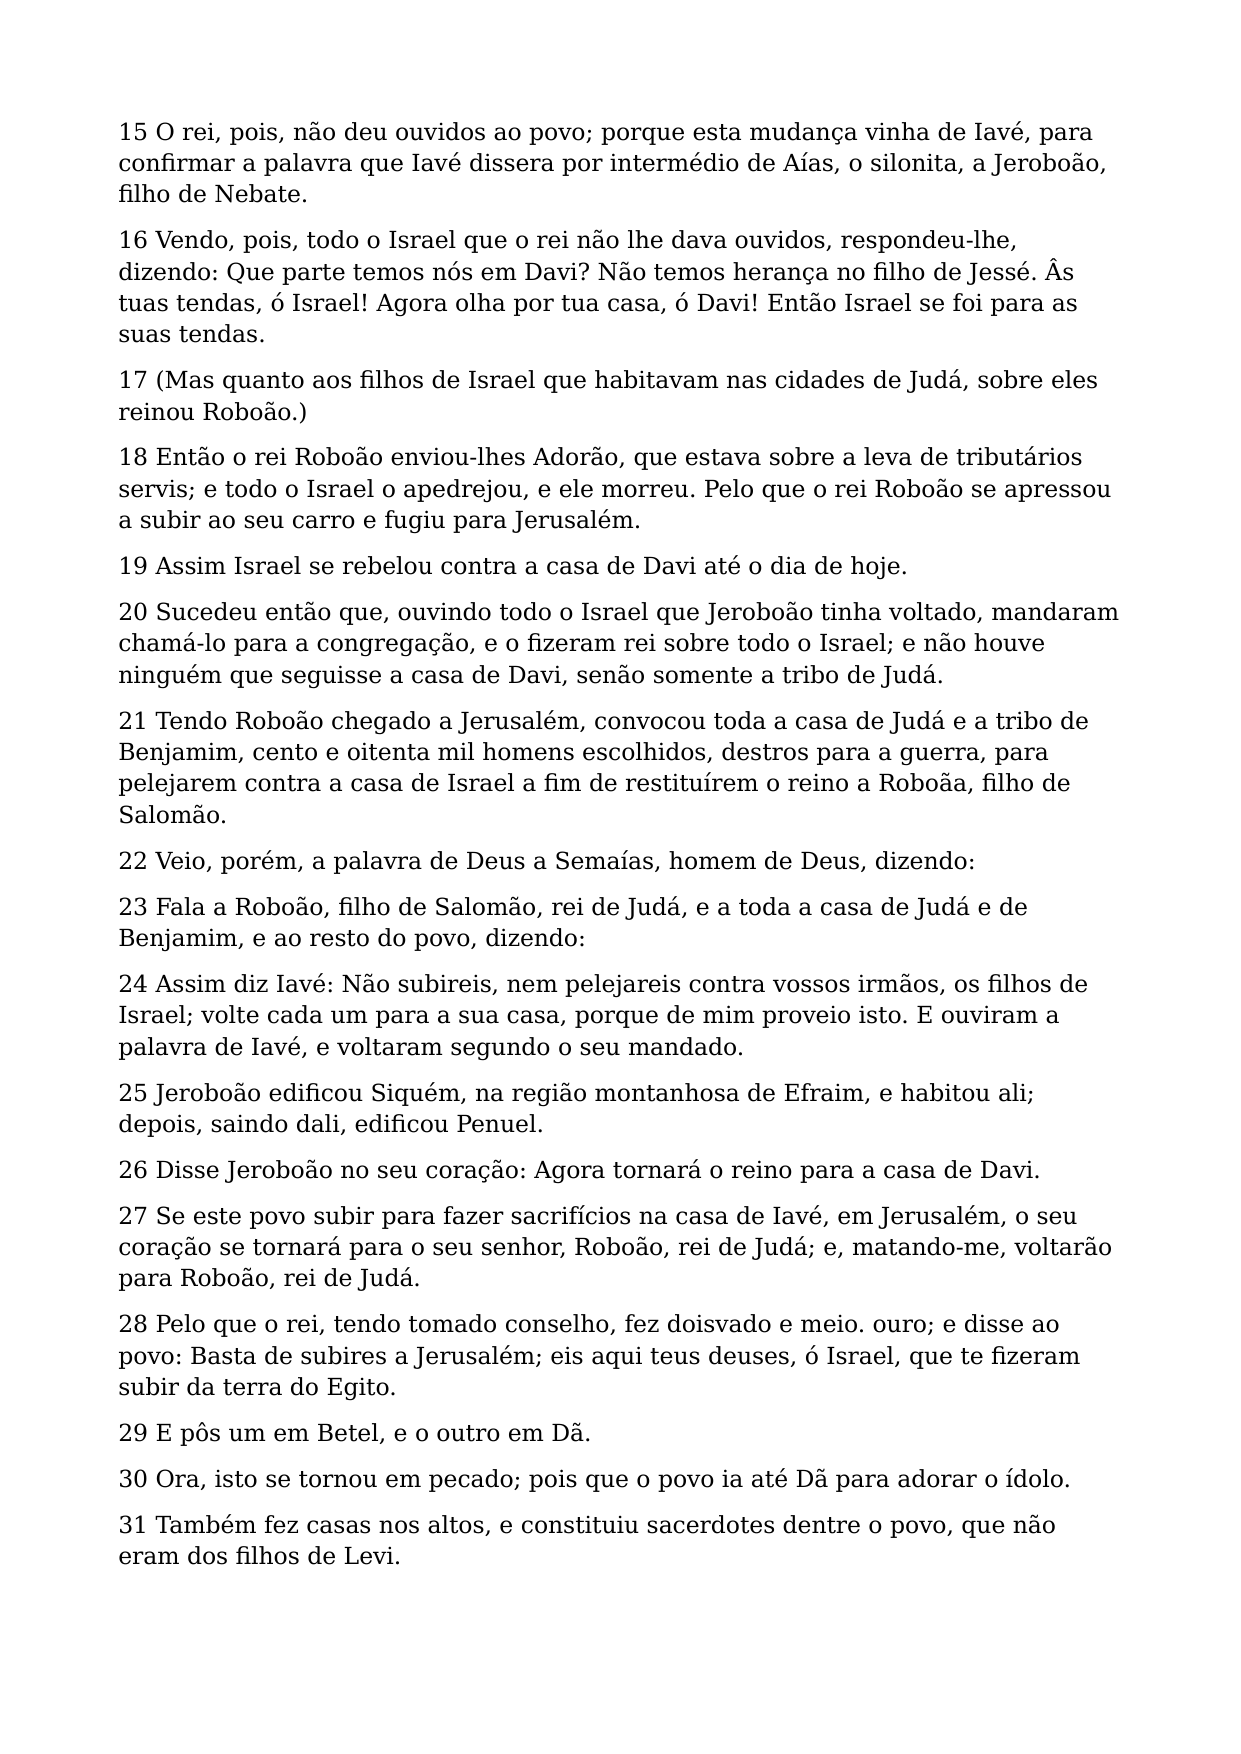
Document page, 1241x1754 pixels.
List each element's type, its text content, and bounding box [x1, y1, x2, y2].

text 19 Assim Israel se rebelou contra a casa de Davi até o dia de hoje. [118, 553, 1122, 580]
text 16 Vendo, pois, todo o Israel que o rei não lhe dava ouvidos, respondeu-lhe, dizendo: Que parte temos nós em Davi? Não temos herança no filho de Jessé. Âs tuas tendas, ó Israel! Agora olha por tua casa, ó Davi! Então Israel se foi para as suas tendas. [118, 227, 1122, 348]
text 22 Veio, porém, a palavra de Deus a Semaías, homem de Deus, dizendo: [118, 847, 1122, 874]
text 18 Então o rei Roboão enviou-lhes Adorão, que estava sobre a leva de tributários servis; e todo o Israel o apedrejou, e ele morreu. Pelo que o rei Roboão se apressou a subir ao seu carro e fugiu para Jerusalém. [118, 444, 1122, 534]
text 24 Assim diz Iavé: Não subireis, nem pelejareis contra vossos irmãos, os filhos de Israel; volte cada um para a sua casa, porque de mim proveio isto. E ouviram a palavra de Iavé, e voltaram segundo o seu mandado. [118, 971, 1122, 1061]
text 15 O rei, pois, não deu ouvidos ao povo; porque esta mudança vinha de Iavé, para confirmar a palavra que Iavé dissera por intermédio de Aías, o silonita, a Jeroboão, filho de Nebate. [118, 118, 1122, 208]
text 27 Se este povo subir para fazer sacrifícios na casa de Iavé, em Jerusalém, o seu coração se tornará para o seu senhor, Roboão, rei de Judá; e, matando-me, voltarão para Roboão, rei de Judá. [118, 1202, 1122, 1292]
text 21 Tendo Roboão chegado a Jerusalém, convocou toda a casa de Judá e a tribo de Benjamim, cento e oitenta mil homens escolhidos, destros para a guerra, para pelejarem contra a casa de Israel a fim de restituírem o reino a Roboãa, filho de Salomão. [118, 707, 1122, 829]
text 23 Fala a Roboão, filho de Salomão, rei de Judá, e a toda a casa de Judá e de Benjamim, e ao resto do povo, dizendo: [118, 893, 1122, 952]
text 28 Pelo que o rei, tendo tomado conselho, fez doisvado e meio. ouro; e disse ao povo: Basta de subires a Jerusalém; eis aqui teus deuses, ó Israel, que te fizeram subir da terra do Egito. [118, 1311, 1122, 1401]
text 31 Também fez casas nos altos, e constituiu sacerdotes dentre o povo, que não eram dos filhos de Levi. [118, 1512, 1122, 1570]
text 17 (Mas quanto aos filhos de Israel que habitavam nas cidades de Judá, sobre eles reinou Roboão.) [118, 367, 1122, 425]
text 30 Ora, isto se tornou em pecado; pois que o povo ia até Dã para adorar o ídolo. [118, 1466, 1122, 1493]
text 26 Disse Jeroboão no seu coração: Agora tornará o reino para a casa de Davi. [118, 1156, 1122, 1184]
text 25 Jeroboão edificou Siquém, na região montanhosa de Efraim, e habitou ali; depois, saindo dali, edificou Penuel. [118, 1079, 1122, 1138]
text 20 Sucedeu então que, ouvindo todo o Israel que Jeroboão tinha voltado, mandaram chamá-lo para a congregação, e o fizeram rei sobre todo o Israel; e não houve ninguém que seguisse a casa de Davi, senão somente a tribo de Judá. [118, 599, 1122, 689]
text 29 E pôs um em Betel, e o outro em Dã. [118, 1420, 1122, 1447]
